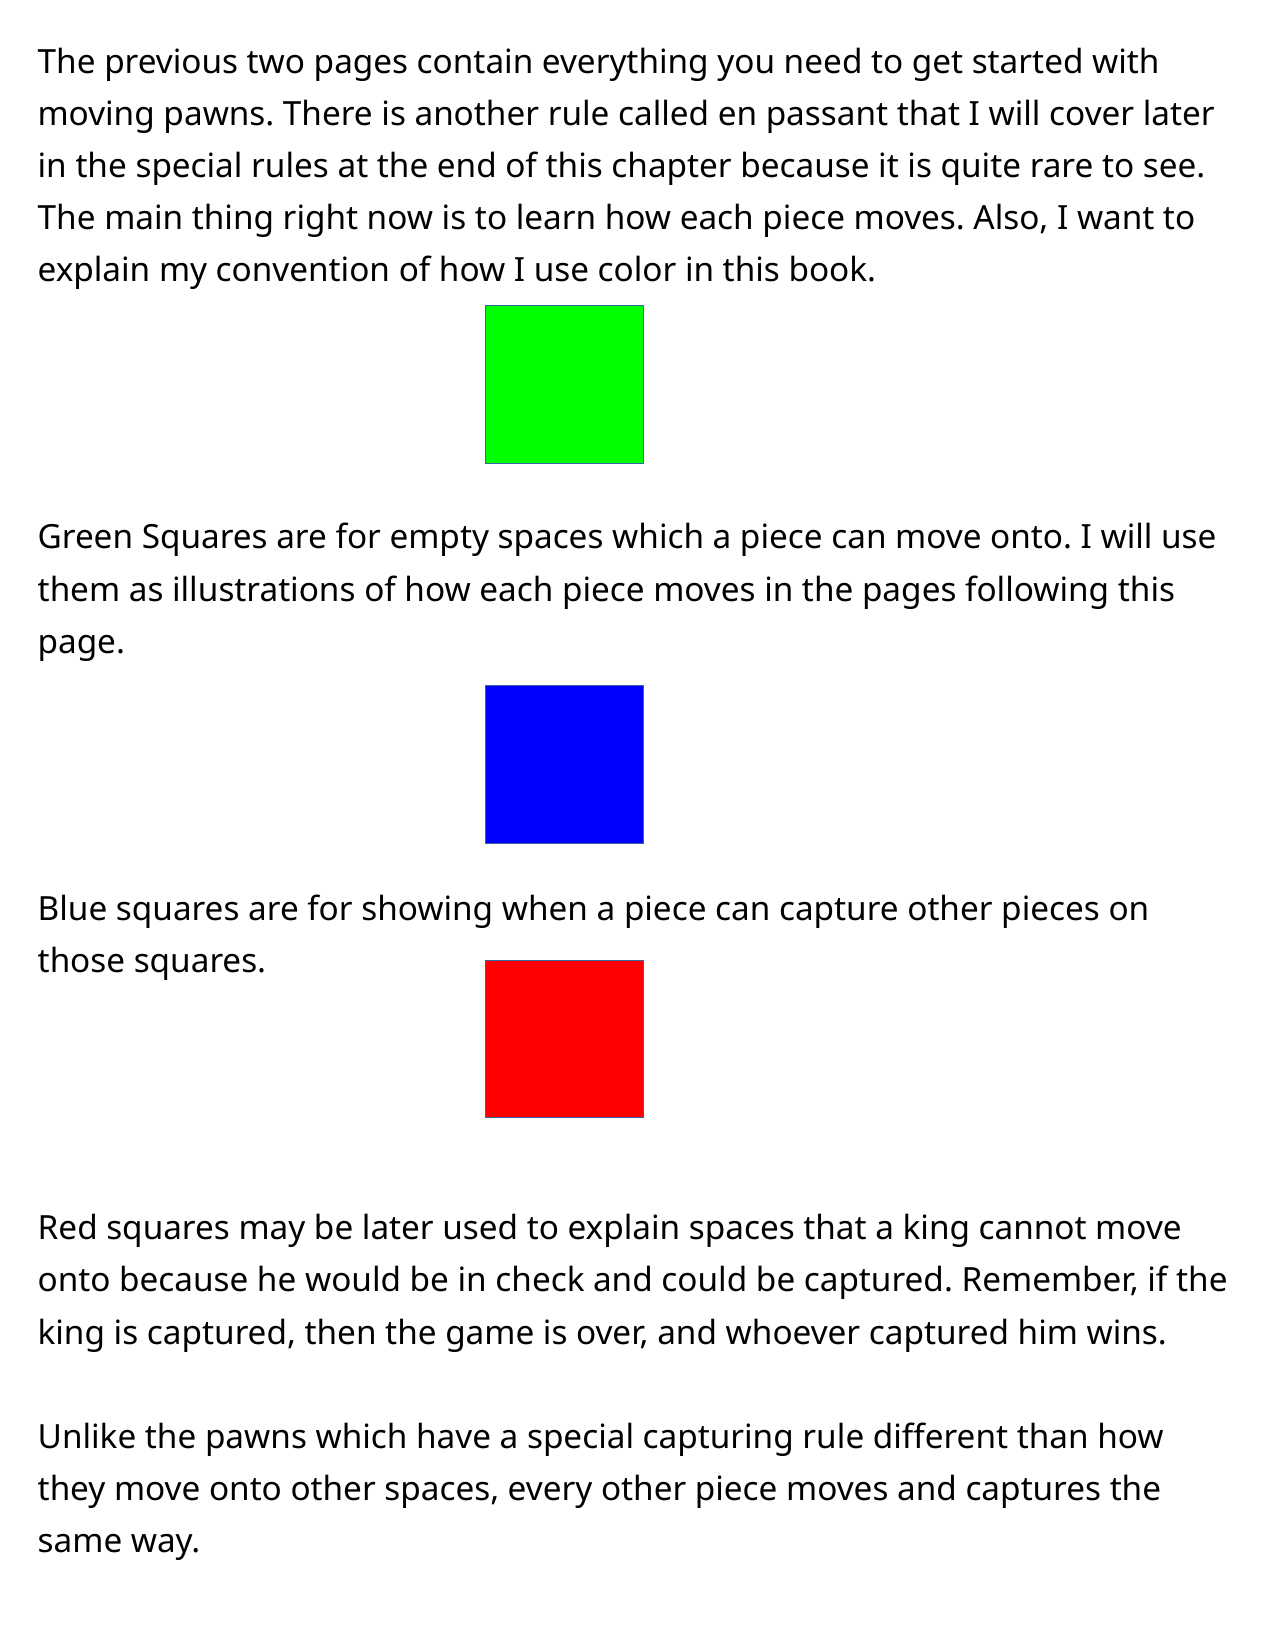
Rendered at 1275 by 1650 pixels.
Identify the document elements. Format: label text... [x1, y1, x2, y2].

text Red squares may be later used to explain spaces that a king cannot move onto because he would be in check and could be captured. Remember, if the king is captured, then the game is over, and whoever captured him wins. Unlike the pawns which have a special capturing rule different than how they move onto other spaces, every other piece moves and captures the same way. [37, 1204, 1237, 1563]
text Green Squares are for empty spaces which a piece can move onto. I will use them as illustrations of how each piece moves in the pages following this page. [37, 513, 1237, 663]
text Blue squares are for showing when a piece can capture other pieces on those squares. [37, 885, 1237, 982]
text The previous two pages contain everything you need to get started with moving pawns. There is another rule called en passant that I will cover later in the special rules at the end of this chapter because it is quite rare to see. The main thing right now is to learn how each piece moves. Also, I want to explain my convention of how I use color in this book. [37, 37, 1237, 292]
